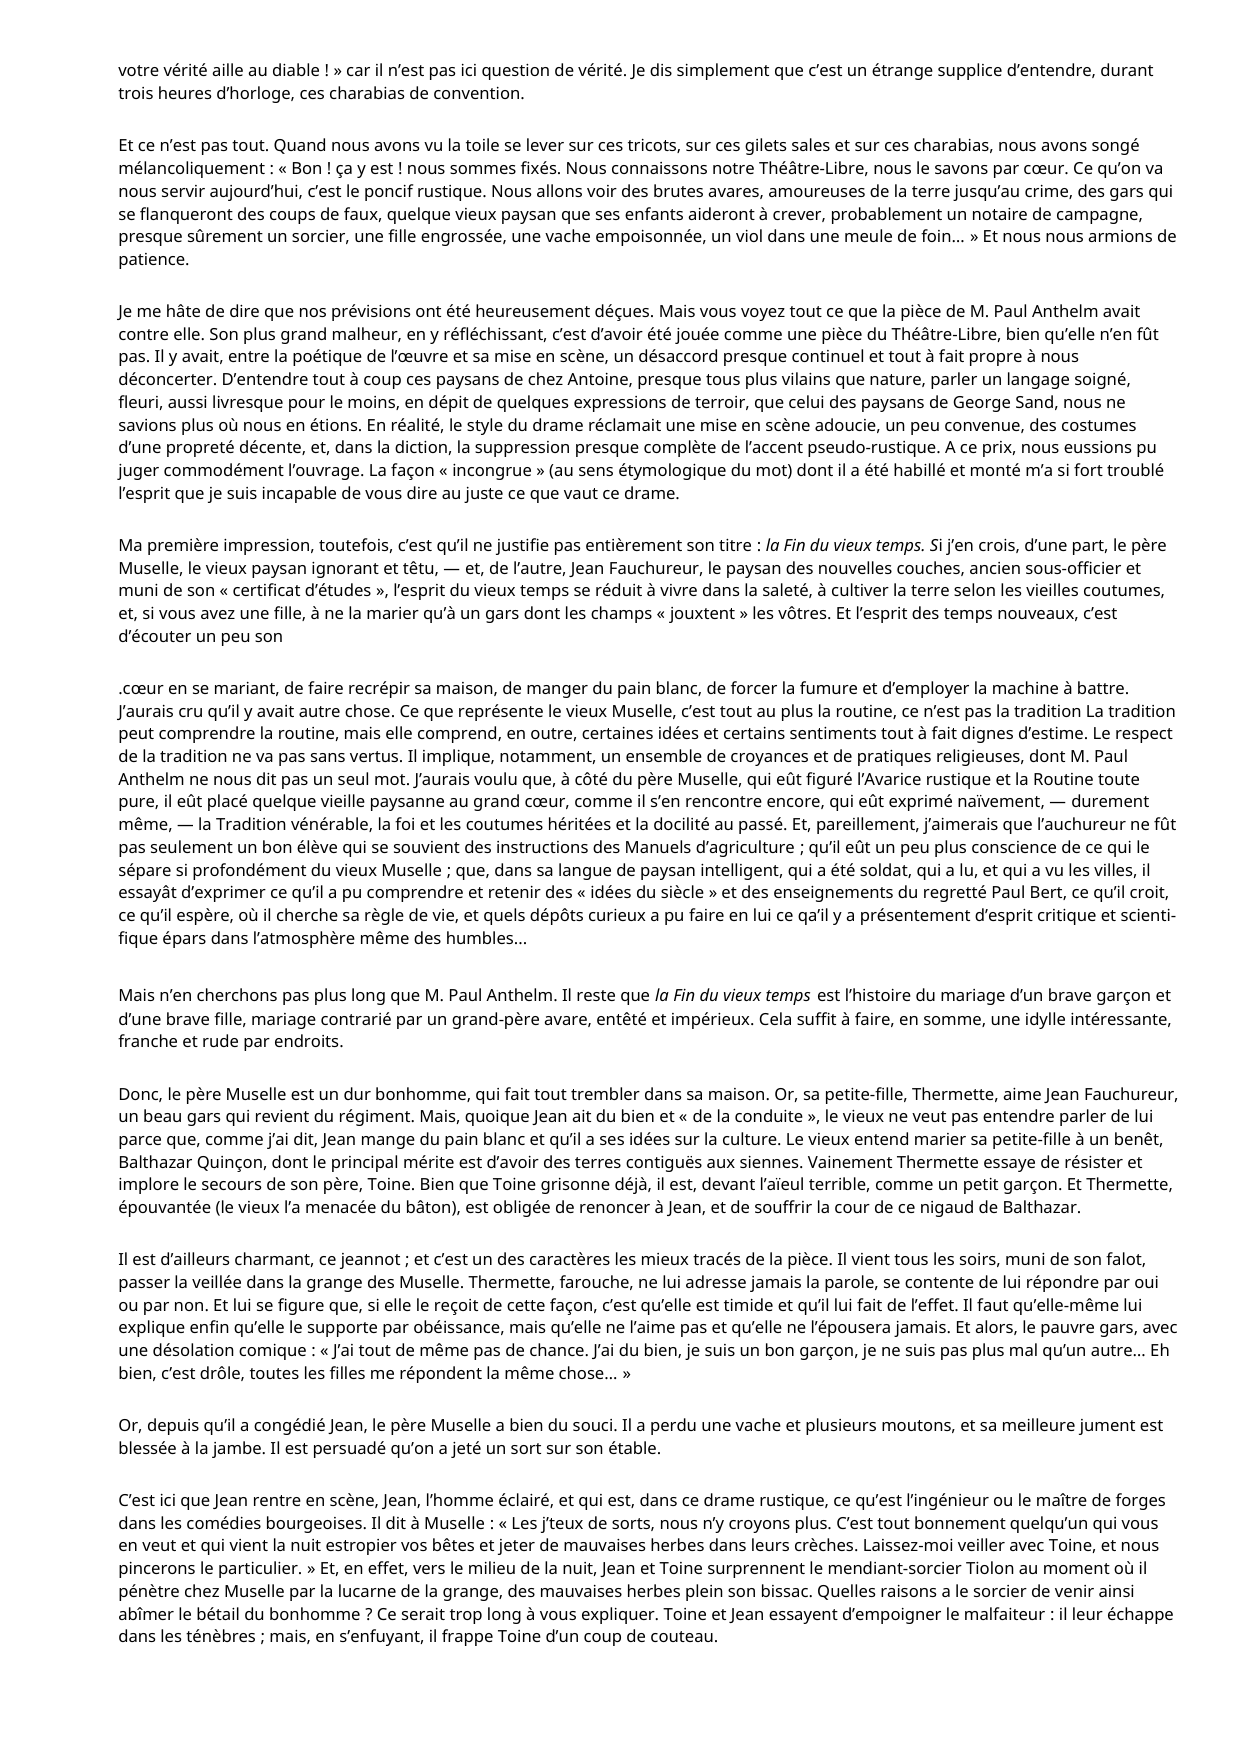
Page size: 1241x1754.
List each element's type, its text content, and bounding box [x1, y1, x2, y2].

text Il est d’ailleurs charmant, ce jeannot ; et c’est un des caractères les mieux tracés de la pièce. Il vient tous les soirs, muni de son falot, passer la veillée dans la grange des Muselle. Thermette, farouche, ne lui adresse jamais la parole, se contente de lui répondre par oui ou par non. Et lui se figure que, si elle le reçoit de cette façon, c’est qu’elle est timide et qu’il lui fait de l’effet. Il faut qu’elle-même lui explique enfin qu’elle le supporte par obéissance, mais qu’elle ne l’aime pas et qu’elle ne l’épousera jamais. Et alors, le pauvre gars, avec une désolation comique : « J’ai tout de même pas de chance. J’ai du bien, je suis un bon garçon, je ne suis pas plus mal qu’un autre… Eh bien, c’est drôle, toutes les filles me répondent la même chose… » [118, 1248, 1181, 1384]
text Mais n’en cherchons pas plus long que M. Paul Anthelm. Il reste que la Fin du vieux temps est l’histoire du mariage d’un brave garçon et d’une brave fille, mariage contrarié par un grand-père avare, entêté et impérieux. Cela suffit à faire, en somme, une idylle intéressante, franche et rude par endroits. [118, 978, 1181, 1053]
text Ma première impression, toutefois, c’est qu’il ne justifie pas entièrement son titre : la Fin du vieux temps. Si j’en crois, d’une part, le père Muselle, le vieux paysan ignorant et têtu, — et, de l’autre, Jean Fauchureur, le paysan des nouvelles couches, ancien sous-officier et muni de son « certificat d’études », l’esprit du vieux temps se réduit à vivre dans la saleté, à cultiver la terre selon les vieilles coutumes, et, si vous avez une fille, à ne la marier qu’à un gars dont les champs « jouxtent » les vôtres. Et l’esprit des temps nouveaux, c’est d’écouter un peu son [118, 533, 1181, 647]
text Je me hâte de dire que nos prévisions ont été heureusement déçues. Mais vous voyez tout ce que la pièce de M. Paul Anthelm avait contre elle. Son plus grand malheur, en y réfléchissant, c’est d’avoir été jouée comme une pièce du Théâtre-Libre, bien qu’elle n’en fût pas. Il y avait, entre la poétique de l’œuvre et sa mise en scène, un désaccord presque continuel et tout à fait propre à nous déconcerter. D’entendre tout à coup ces paysans de chez Antoine, presque tous plus vilains que nature, parler un langage soigné, fleuri, aussi livresque pour le moins, en dépit de quelques expressions de terroir, que celui des paysans de George Sand, nous ne savions plus où nous en étions. En réalité, le style du drame réclamait une mise en scène adoucie, un peu convenue, des costumes d’une propreté décente, et, dans la diction, la suppression presque complète de l’accent pseudo-rustique. A ce prix, nous eussions pu juger commodément l’ouvrage. La façon « incongrue » (au sens étymologique du mot) dont il a été habillé et monté m’a si fort troublé l’esprit que je suis incapable de vous dire au juste ce que vaut ce drame. [118, 300, 1181, 504]
text Donc, le père Muselle est un dur bonhomme, qui fait tout trembler dans sa maison. Or, sa petite-fille, Thermette, aime Jean Fauchureur, un beau gars qui revient du régiment. Mais, quoique Jean ait du bien et « de la conduite », le vieux ne veut pas entendre parler de lui parce que, comme j’ai dit, Jean mange du pain blanc et qu’il a ses idées sur la culture. Le vieux entend marier sa petite-fille à un benêt, Balthazar Quinçon, dont le principal mérite est d’avoir des terres contiguës aux siennes. Vainement Thermette essaye de résister et implore le secours de son père, Toine. Bien que Toine grisonne déjà, il est, devant l’aïeul terrible, comme un petit garçon. Et Thermette, épouvantée (le vieux l’a menacée du bâton), est obligée de renoncer à Jean, et de souffrir la cour de ce nigaud de Balthazar. [118, 1082, 1181, 1218]
text Or, depuis qu’il a congédié Jean, le père Muselle a bien du souci. Il a perdu une vache et plusieurs moutons, et sa meilleure jument est blessée à la jambe. Il est persuadé qu’on a jeté un sort sur son étable. [118, 1414, 1181, 1459]
text Et ce n’est pas tout. Quand nous avons vu la toile se lever sur ces tricots, sur ces gilets sales et sur ces charabias, nous avons songé mélancoliquement : « Bon ! ça y est ! nous sommes fixés. Nous connaissons notre Théâtre-Libre, nous le savons par cœur. Ce qu’on va nous servir aujourd’hui, c’est le poncif rustique. Nous allons voir des brutes avares, amoureuses de la terre jusqu’au crime, des gars qui se flanqueront des coups de faux, quelque vieux paysan que ses enfants aideront à crever, probablement un notaire de campagne, presque sûrement un sorcier, une fille engrossée, une vache empoisonnée, un viol dans une meule de foin… » Et nous nous armions de patience. [118, 134, 1181, 270]
text C’est ici que Jean rentre en scène, Jean, l’homme éclairé, et qui est, dans ce drame rustique, ce qu’est l’ingénieur ou le maître de forges dans les comédies bourgeoises. Il dit à Muselle : « Les j’teux de sorts, nous n’y croyons plus. C’est tout bonnement quelqu’un qui vous en veut et qui vient la nuit estropier vos bêtes et jeter de mauvaises herbes dans leurs crèches. Laissez-moi veiller avec Toine, et nous pincerons le particulier. » Et, en effet, vers le milieu de la nuit, Jean et Toine surprennent le mendiant-sorcier Tiolon au moment où il pénètre chez Muselle par la lucarne de la grange, des mauvaises herbes plein son bissac. Quelles raisons a le sorcier de venir ainsi abîmer le bétail du bonhomme ? Ce serait trop long à vous expliquer. Toine et Jean essayent d’empoigner le malfaiteur : il leur échappe dans les ténèbres ; mais, en s’enfuyant, il frappe Toine d’un coup de couteau. [118, 1488, 1181, 1647]
text .cœur en se mariant, de faire recrépir sa maison, de manger du pain blanc, de forcer la fumure et d’employer la machine à battre. J’aurais cru qu’il y avait autre chose. Ce que représente le vieux Muselle, c’est tout au plus la routine, ce n’est pas la tradition La tradition peut comprendre la routine, mais elle comprend, en outre, certaines idées et certains sentiments tout à fait dignes d’estime. Le respect de la tradition ne va pas sans vertus. Il implique, notamment, un ensemble de croyances et de pratiques religieuses, dont M. Paul Anthelm ne nous dit pas un seul mot. J’aurais voulu que, à côté du père Muselle, qui eût figuré l’Avarice rustique et la Routine toute pure, il eût placé quelque vieille paysanne au grand cœur, comme il s’en rencontre encore, qui eût exprimé naïvement, — durement même, — la Tradition vénérable, la foi et les coutumes héritées et la docilité au passé. Et, pareillement, j’aimerais que l’auchureur ne fût pas seulement un bon élève qui se souvient des instructions des Manuels d’agriculture ; qu’il eût un peu plus conscience de ce qui le sépare si profondément du vieux Muselle ; que, dans sa langue de paysan intelligent, qui a été soldat, qui a lu, et qui a vu les villes, il essayât d’exprimer ce qu’il a pu comprendre et retenir des « idées du siècle » et des enseignements du regretté Paul Bert, ce qu’il croit, ce qu’il espère, où il cherche sa règle de vie, et quels dépôts curieux a pu faire en lui ce qa’il y a présentement d’esprit critique et scienti- fique épars dans l’atmosphère même des humbles... [118, 677, 1181, 949]
text votre vérité aille au diable ! » car il n’est pas ici question de vérité. Je dis simplement que c’est un étrange supplice d’entendre, durant trois heures d’horloge, ces charabias de convention. [118, 59, 1181, 104]
